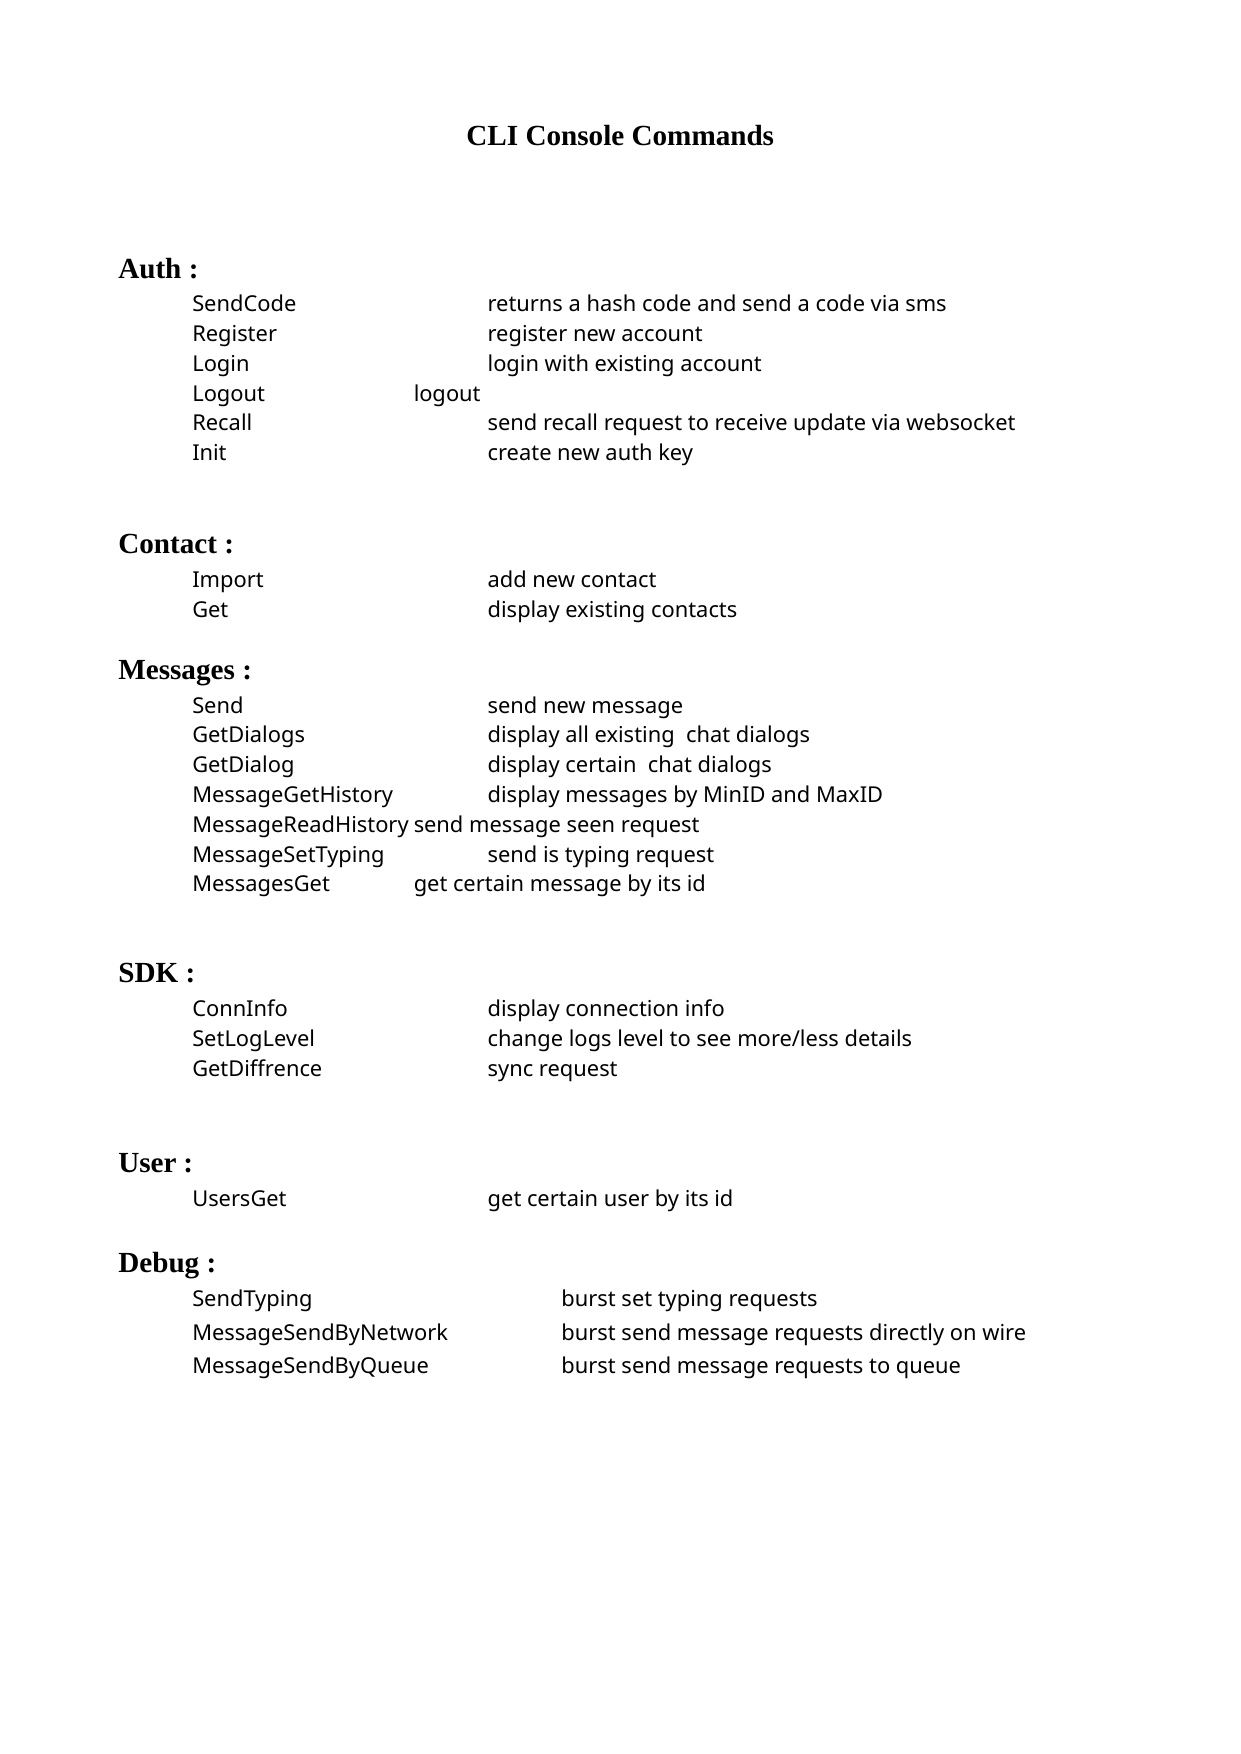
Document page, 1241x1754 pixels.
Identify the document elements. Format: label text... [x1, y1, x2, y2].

text SDK : [118, 956, 1122, 989]
text Send send new message [118, 686, 1122, 719]
text MessageSetTyping send is typing request [118, 838, 1122, 868]
text GetDialogs display all existing chat dialogs [118, 719, 1122, 749]
text Get display existing contacts [118, 594, 1122, 623]
text CLI Console Commands [118, 118, 1122, 152]
text Import add new contact [118, 560, 1122, 594]
text MessageReadHistory send message seen request [118, 809, 1122, 838]
text Login login with existing account [118, 348, 1122, 377]
text Register register new account [118, 318, 1122, 348]
text Contact : [118, 526, 1122, 560]
text SendTyping burst set typing requests [118, 1279, 1122, 1313]
text Auth : [118, 251, 1122, 284]
text GetDiffrence sync request [118, 1053, 1122, 1082]
text User : [118, 1145, 1122, 1179]
text MessagesGet get certain message by its id [118, 868, 1122, 898]
text Logout logout [118, 377, 1122, 407]
text UsersGet get certain user by its id [118, 1179, 1122, 1212]
text Init create new auth key [118, 437, 1122, 467]
text GetDialog display certain chat dialogs [118, 749, 1122, 779]
text MessageGetHistory display messages by MinID and MaxID [118, 779, 1122, 809]
text Recall send recall request to receive update via websocket [118, 407, 1122, 437]
text MessageSendByQueue burst send message requests to queue [118, 1346, 1122, 1380]
text MessageSendByNetwork burst send message requests directly on wire [118, 1313, 1122, 1346]
text ConnInfo display connection info [118, 989, 1122, 1023]
text Messages : [118, 652, 1122, 686]
text Debug : [118, 1245, 1122, 1279]
text SetLogLevel change logs level to see more/less details [118, 1023, 1122, 1053]
text SendCode returns a hash code and send a code via sms [118, 284, 1122, 318]
